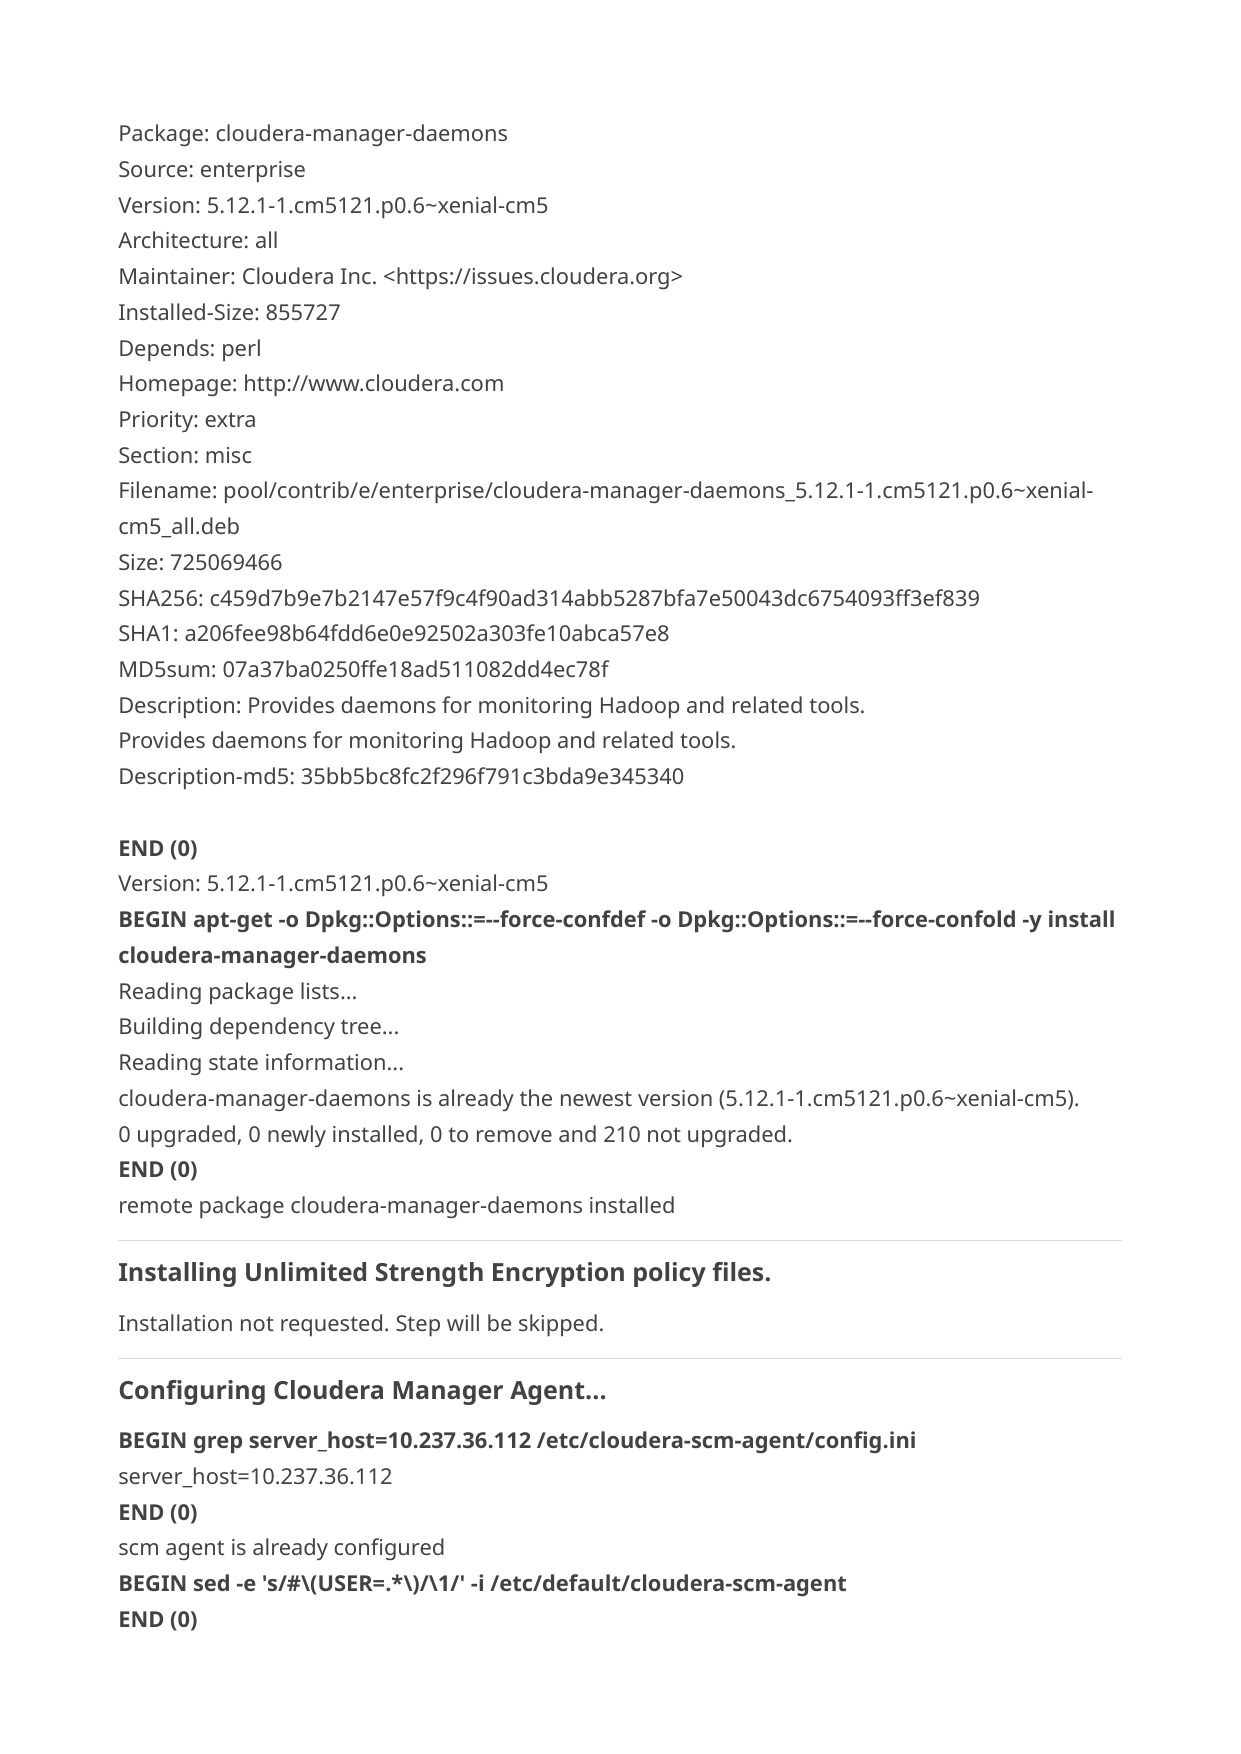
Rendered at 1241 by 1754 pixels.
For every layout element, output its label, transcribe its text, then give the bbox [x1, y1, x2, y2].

subtitle Installing Unlimited Strength Encryption policy files. [118, 1241, 1122, 1289]
text Installation not requested. Step will be skipped. [118, 1308, 1122, 1337]
text BEGIN grep server_host=10.237.36.112 /etc/cloudera-scm-agent/config.ini server_host=10.237.36.112 END (0) scm agent is already configured BEGIN sed -e 's/#\(USER=.*\)/\1/' -i /etc/default/cloudera-scm-agent END (0) [118, 1425, 1122, 1634]
text Package: cloudera-manager-daemons Source: enterprise Version: 5.12.1-1.cm5121.p0.6~xenial-cm5 Architecture: all Maintainer: Cloudera Inc. <https://issues.cloudera.org> Installed-Size: 855727 Depends: perl Homepage: http://www.cloudera.com Priority: extra Section: misc Filename: pool/contrib/e/enterprise/cloudera-manager-daemons_5.12.1-1.cm5121.p0.6~xenial-cm5_all.deb Size: 725069466 SHA256: c459d7b9e7b2147e57f9c4f90ad314abb5287bfa7e50043dc6754093ff3ef839 SHA1: a206fee98b64fdd6e0e92502a303fe10abca57e8 MD5sum: 07a37ba0250ffe18ad511082dd4ec78f Description: Provides daemons for monitoring Hadoop and related tools. Provides daemons for monitoring Hadoop and related tools. Description-md5: 35bb5bc8fc2f296f791c3bda9e345340 END (0) Version: 5.12.1-1.cm5121.p0.6~xenial-cm5 BEGIN apt-get -o Dpkg::Options::=--force-confdef -o Dpkg::Options::=--force-confold -y install cloudera-manager-daemons Reading package lists... Building dependency tree... Reading state information... cloudera-manager-daemons is already the newest version (5.12.1-1.cm5121.p0.6~xenial-cm5). 0 upgraded, 0 newly installed, 0 to remove and 210 not upgraded. END (0) remote package cloudera-manager-daemons installed [118, 118, 1122, 1220]
subtitle Configuring Cloudera Manager Agent... [118, 1359, 1122, 1406]
